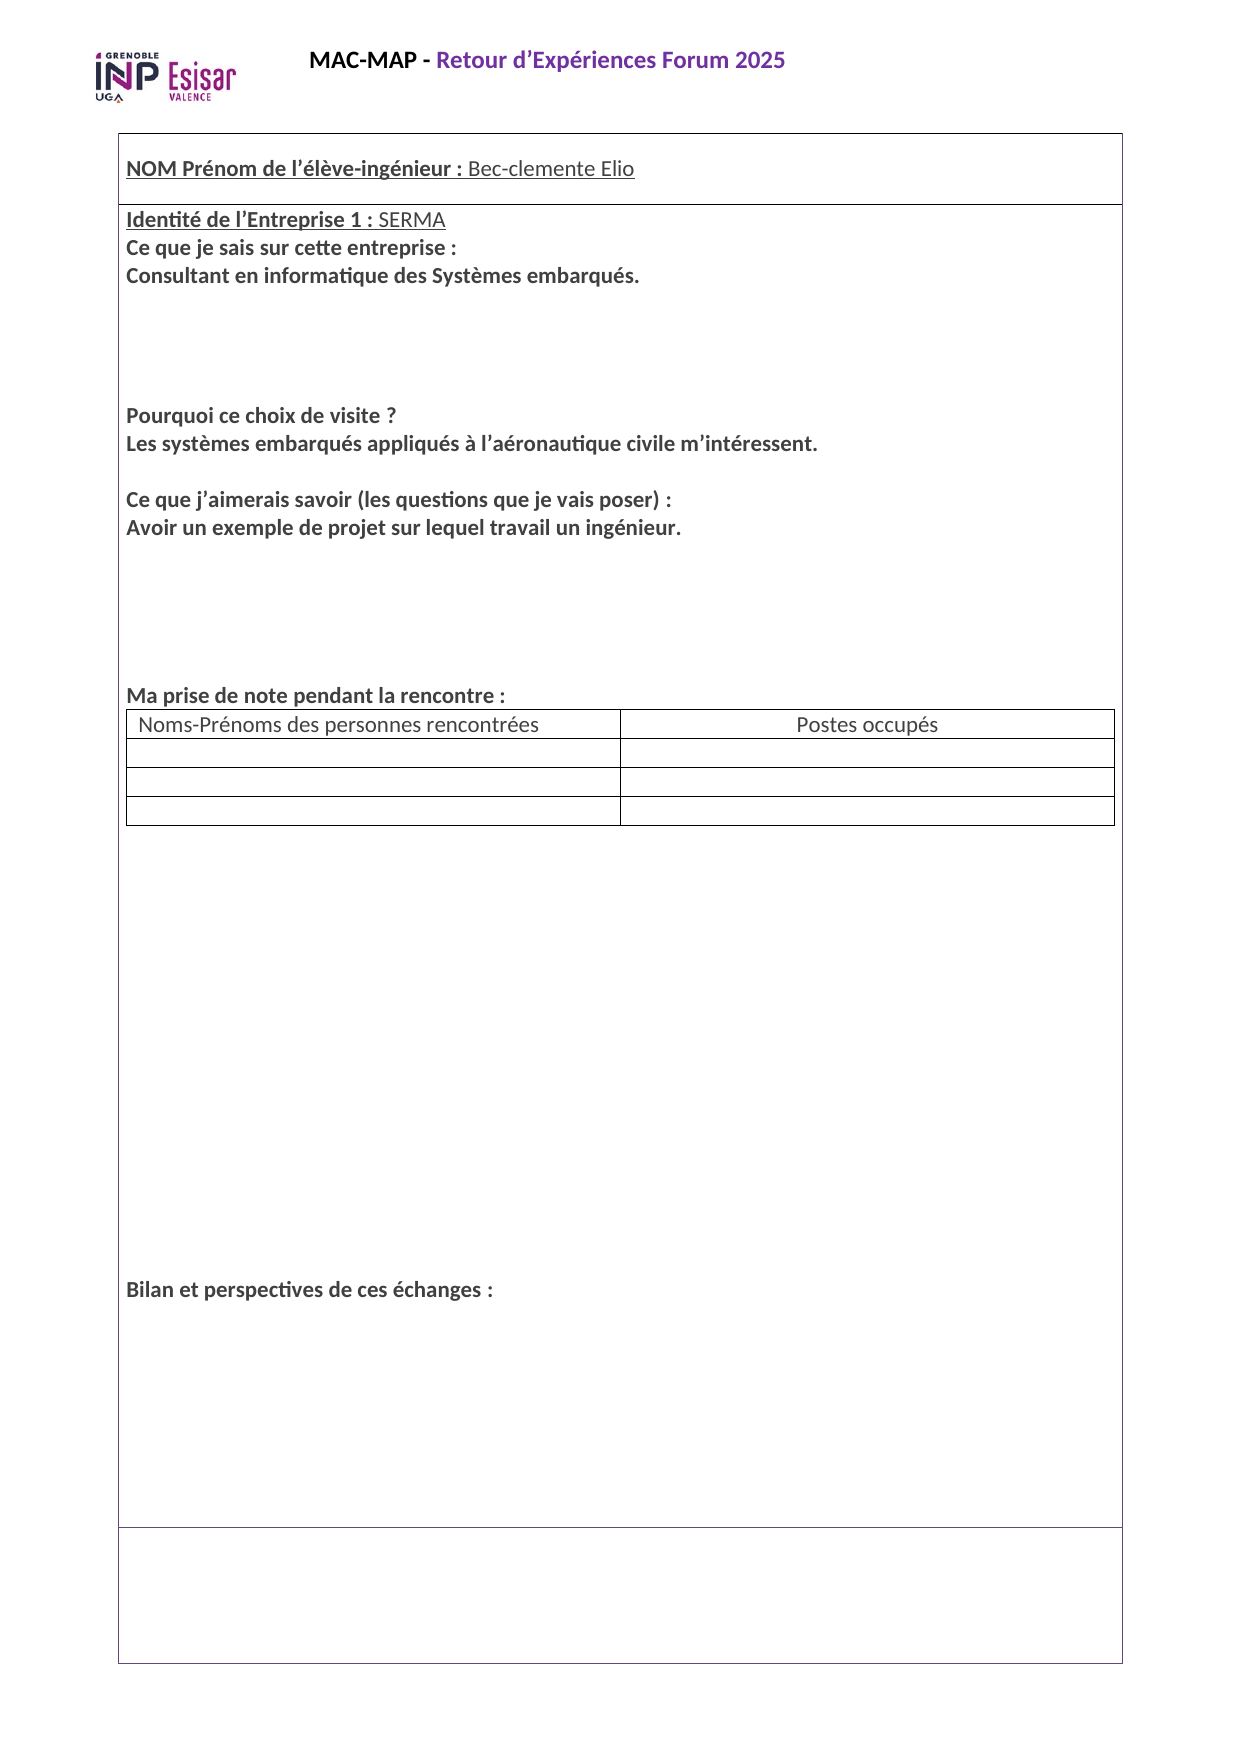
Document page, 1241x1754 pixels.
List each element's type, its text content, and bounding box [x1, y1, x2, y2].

table_cell [621, 797, 1114, 825]
table_cell [127, 739, 620, 767]
table_header NOM Prénom de l’élève-ingénieur : Bec-clemente Elio [119, 134, 1122, 204]
table_header Noms-Prénoms des personnes rencontrées [127, 710, 620, 738]
table_cell [119, 1528, 1122, 1663]
table_cell Identité de l’Entreprise 1 : SERMA Ce que je sais sur cette entreprise : Consultant en informatique des Systèmes embarqués. Pourquoi ce choix de visite ? Les systèmes embarqués appliqués à l’aéronautique civile m’intéressent. Ce que j’aimerais savoir (les questions que je vais poser) : Avoir un exemple de projet sur lequel travail un ingénieur. Ma prise de note pendant la rencontre : Bilan et perspectives de ces échanges : [119, 205, 1122, 1527]
table_cell [127, 797, 620, 825]
table_header Postes occupés [621, 710, 1114, 738]
table_cell [621, 768, 1114, 796]
table_cell [621, 739, 1114, 767]
table_cell [127, 768, 620, 796]
picture [106, 45, 243, 111]
